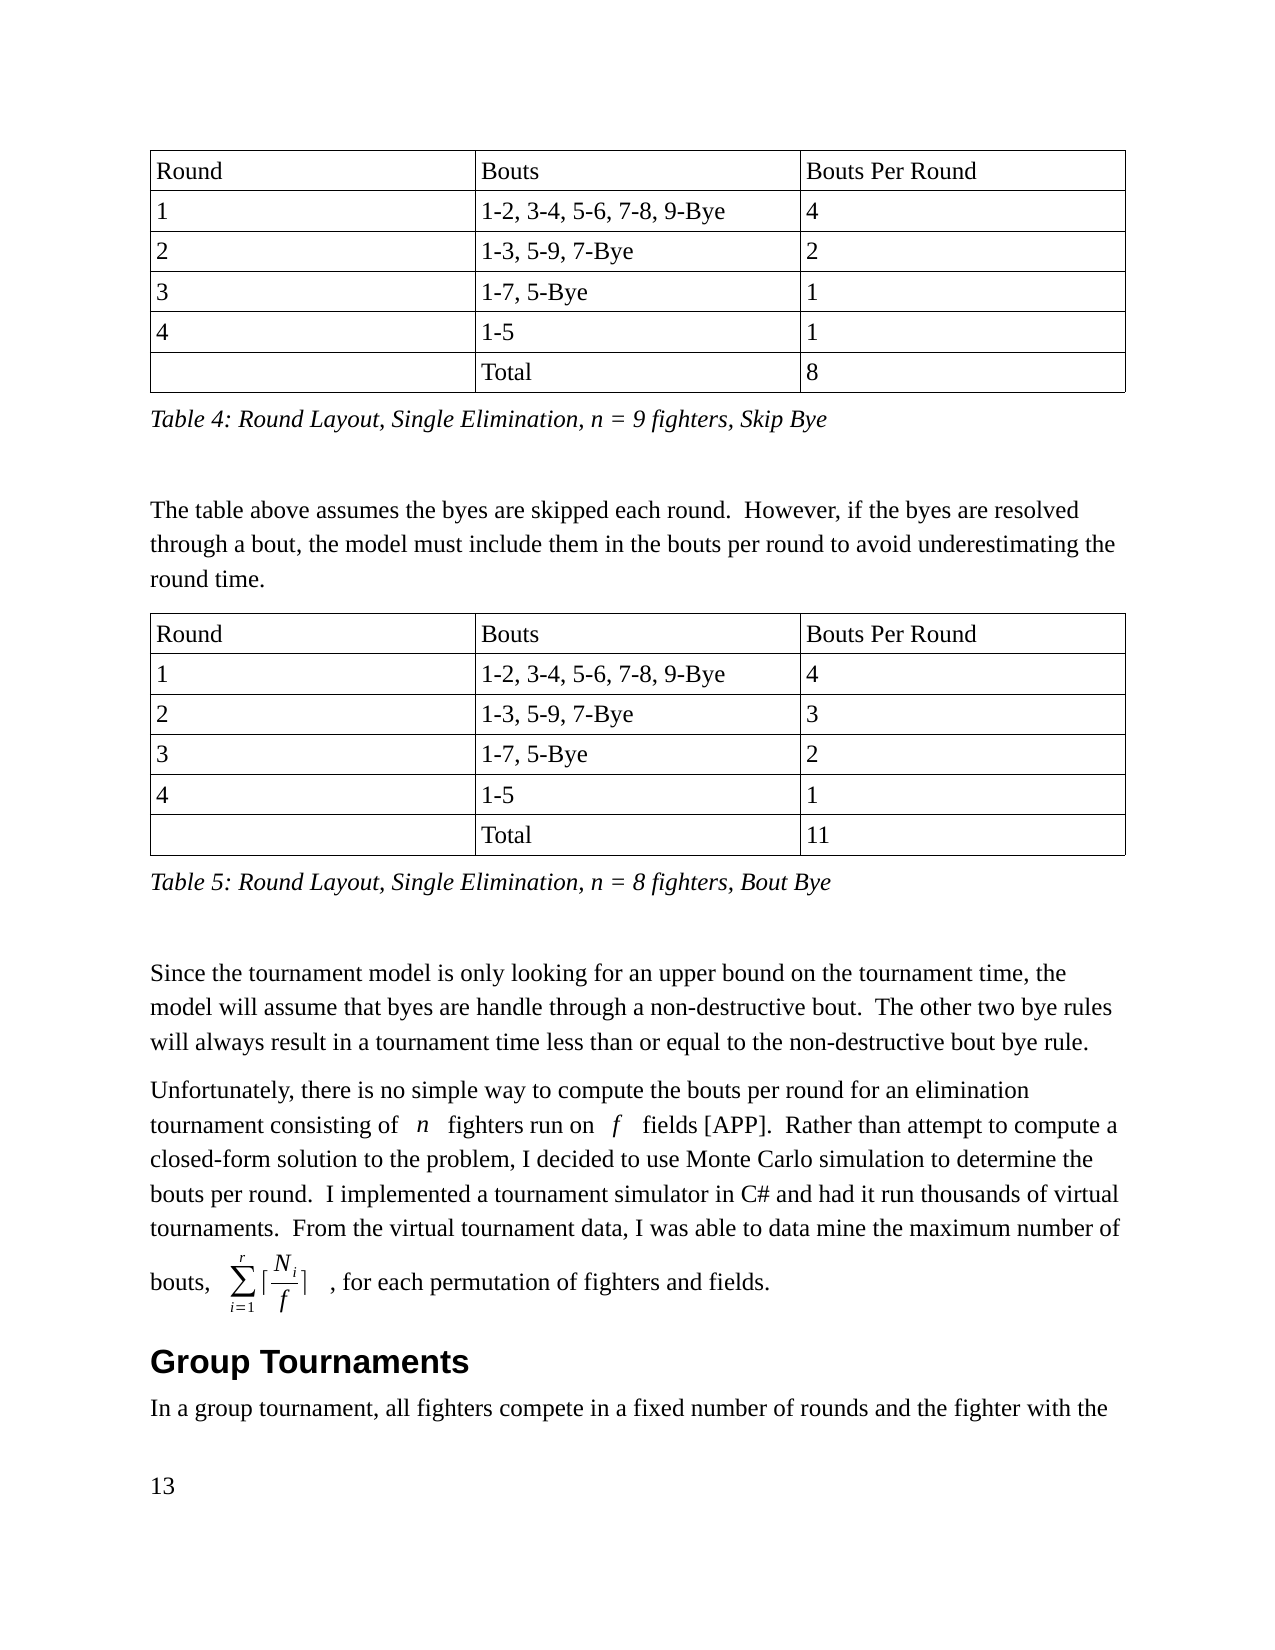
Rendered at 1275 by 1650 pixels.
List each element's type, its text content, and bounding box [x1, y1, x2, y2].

table_cell 1 [801, 775, 1125, 814]
table_cell Total [476, 815, 800, 855]
text Table 5: Round Layout, Single Elimination, n = 8 fighters, Bout Bye [150, 867, 1125, 896]
table_header Round [151, 151, 475, 190]
table_cell 2 [151, 695, 475, 734]
table_cell [151, 353, 475, 392]
table_cell 2 [151, 232, 475, 271]
table_header Bouts Per Round [801, 151, 1125, 190]
table_cell 8 [801, 353, 1125, 392]
table_header Round [151, 614, 475, 653]
table_cell 3 [151, 735, 475, 774]
table_cell 1 [151, 654, 475, 693]
table_cell 4 [151, 775, 475, 814]
table_header Bouts [476, 151, 800, 190]
table_cell 1-5 [476, 775, 800, 814]
table_cell 1-5 [476, 312, 800, 352]
table_cell 11 [801, 815, 1125, 855]
table_cell 1 [801, 312, 1125, 352]
table_cell 1-3, 5-9, 7-Bye [476, 232, 800, 271]
table_cell 4 [801, 654, 1125, 693]
table_cell Total [476, 353, 800, 392]
subtitle Group Tournaments [150, 1342, 1125, 1381]
table_cell 4 [151, 312, 475, 352]
table_cell 3 [151, 272, 475, 311]
table_cell 1-3, 5-9, 7-Bye [476, 695, 800, 734]
table_cell 1-2, 3-4, 5-6, 7-8, 9-Bye [476, 654, 800, 693]
text Unfortunately, there is no simple way to compute the bouts per round for an elimination tournament consisting offighters run onfields [APP]. Rather than attempt to compute a closed-form solution to the problem, I decided to use Monte Carlo simulation to determine the bouts per round. I implemented a tournament simulator in C# and had it run thousands of virtual tournaments. From the virtual tournament data, I was able to data mine the maximum number of bouts,, for each permutation of fighters and fields. [150, 1076, 1125, 1315]
table_cell 2 [801, 735, 1125, 774]
text In a group tournament, all fighters compete in a fixed number of rounds and the fighter with the [150, 1393, 1125, 1422]
table_cell 1-7, 5-Bye [476, 735, 800, 774]
table_cell 1-7, 5-Bye [476, 272, 800, 311]
table_cell 2 [801, 232, 1125, 271]
text Table 4: Round Layout, Single Elimination, n = 9 fighters, Skip Bye [150, 404, 1125, 433]
table_cell 3 [801, 695, 1125, 734]
table_cell 1 [151, 191, 475, 231]
table_cell 4 [801, 191, 1125, 231]
text Since the tournament model is only looking for an upper bound on the tournament time, the model will assume that byes are handle through a non-destructive bout. The other two bye rules will always result in a tournament time less than or equal to the non-destructive bout bye rule. [150, 958, 1125, 1055]
text The table above assumes the byes are skipped each round. However, if the byes are resolved through a bout, the model must include them in the bouts per round to avoid underestimating the round time. [150, 495, 1125, 592]
table_header Bouts Per Round [801, 614, 1125, 653]
table_header Bouts [476, 614, 800, 653]
table_cell 1-2, 3-4, 5-6, 7-8, 9-Bye [476, 191, 800, 231]
table_cell 1 [801, 272, 1125, 311]
table_cell [151, 815, 475, 855]
